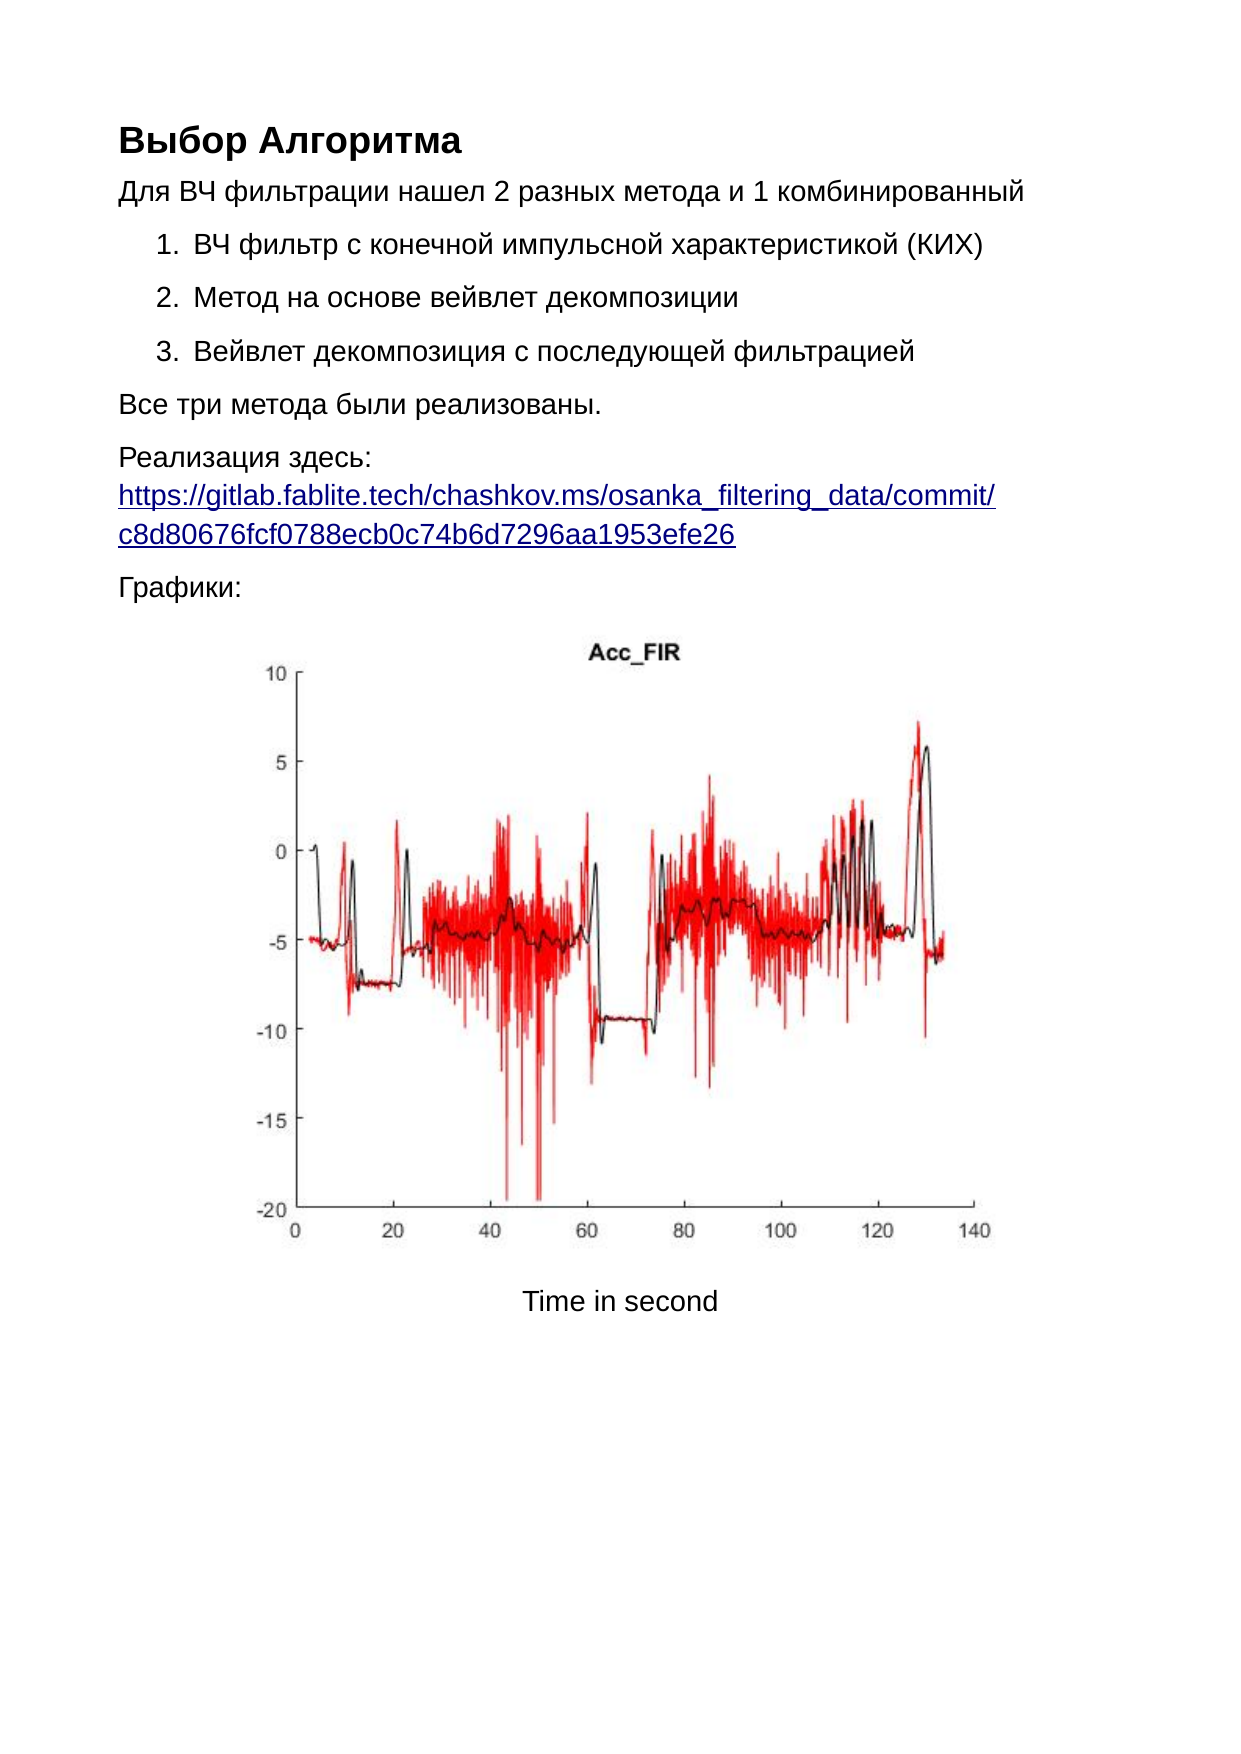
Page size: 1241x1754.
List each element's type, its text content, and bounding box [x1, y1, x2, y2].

picture [182, 623, 1058, 1280]
list ВЧ фильтр с конечной импульсной характеристикой (КИХ) [156, 227, 1122, 261]
text Реализация здесь: https://gitlab.fablite.tech/chashkov.ms/osanka_filtering_data/commit/c8d80676fcf0788ecb0c74b6d7296aa1953efe26 [118, 440, 1122, 551]
text Все три метода были реализованы. [118, 387, 1122, 420]
text Для ВЧ фильтрации нашел 2 разных метода и 1 комбинированный [118, 174, 1122, 208]
list Вейвлет декомпозиция с последующей фильтрацией [156, 334, 1122, 367]
text Графики: [118, 570, 1122, 604]
text Time in second [118, 623, 1122, 1318]
subtitle Выбор Алгоритма [118, 118, 1122, 162]
list Метод на основе вейвлет декомпозиции [156, 281, 1122, 314]
